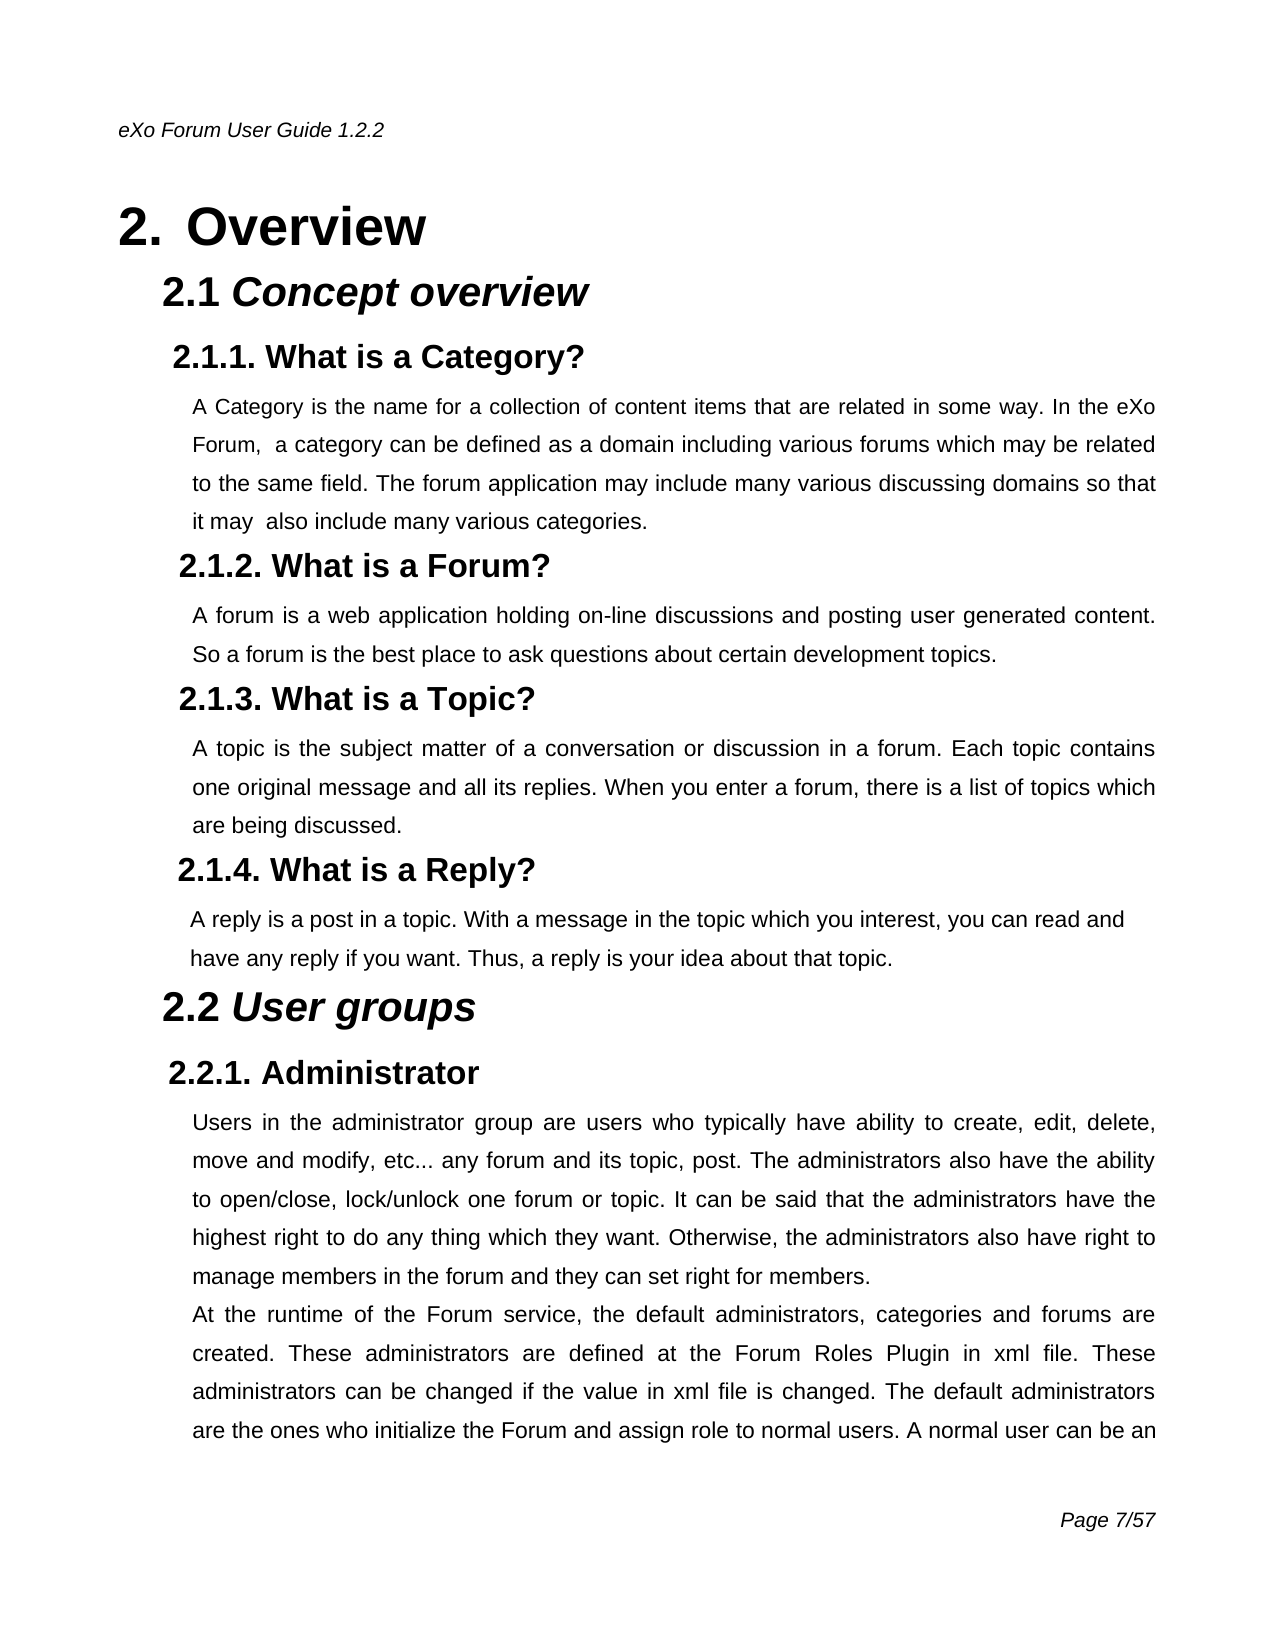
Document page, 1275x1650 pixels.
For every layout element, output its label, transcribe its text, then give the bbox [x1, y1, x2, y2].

subtitle What is a Category? [172, 339, 1157, 376]
text A forum is a web application holding on-line discussions and posting user generated content. So a forum is the best place to ask questions about certain development topics. [192, 603, 1157, 667]
subtitle What is a Topic? [179, 680, 1157, 717]
subtitle Concept overview [162, 269, 1157, 315]
subtitle What is a Reply? [177, 851, 1157, 888]
text Users in the administrator group are users who typically have ability to create, edit, delete, move and modify, etc... any forum and its topic, post. The administrators also have the ability to open/close, lock/unlock one forum or topic. It can be said that the administrators have the highest right to do any thing which they want. Otherwise, the administrators also have right to manage members in the forum and they can set right for members. [192, 1110, 1157, 1289]
text A topic is the subject matter of a conversation or discussion in a forum. Each topic contains one original message and all its replies. When you enter a forum, there is a list of topics which are being discussed. [192, 736, 1157, 838]
subtitle Overview [118, 196, 1157, 256]
text At the runtime of the Forum service, the default administrators, categories and forums are created. These administrators are defined at the Forum Roles Plugin in xml file. These administrators can be changed if the value in xml file is changed. The default administrators are the ones who initialize the Forum and assign role to normal users. A normal user can be an [192, 1302, 1157, 1443]
subtitle User groups [162, 984, 1157, 1031]
text A Category is the name for a collection of content items that are related in some way. In the eXo Forum, a category can be defined as a domain including various forums which may be related to the same field. The forum application may include many various discussing domains so that it may also include many various categories. [192, 394, 1157, 534]
subtitle What is a Forum? [179, 547, 1157, 584]
subtitle Administrator [168, 1054, 1157, 1091]
text A reply is a post in a topic. With a message in the topic which you interest, you can read and have any reply if you want. Thus, a reply is your idea about that topic. [190, 907, 1157, 971]
